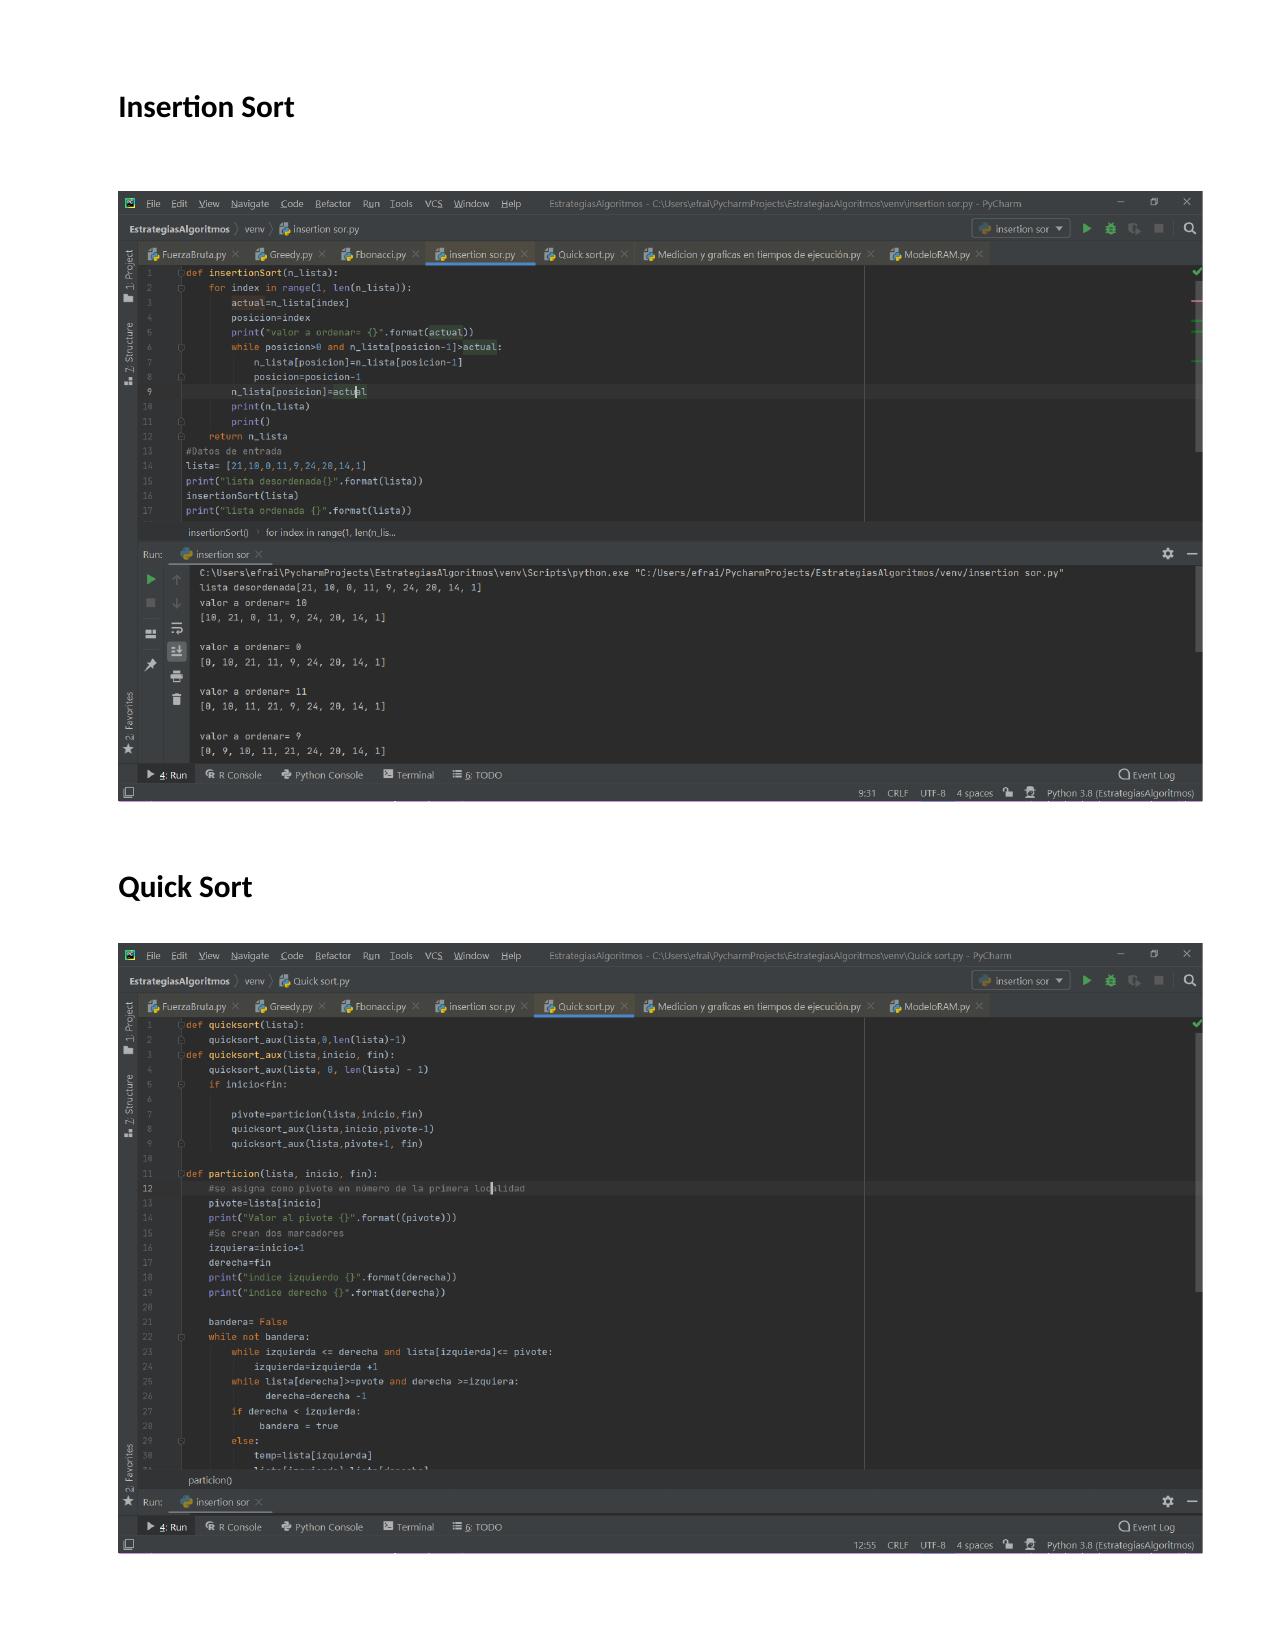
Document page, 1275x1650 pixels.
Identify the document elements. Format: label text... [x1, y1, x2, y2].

text Quick Sort [118, 867, 1205, 905]
text Insertion Sort [118, 87, 1205, 125]
